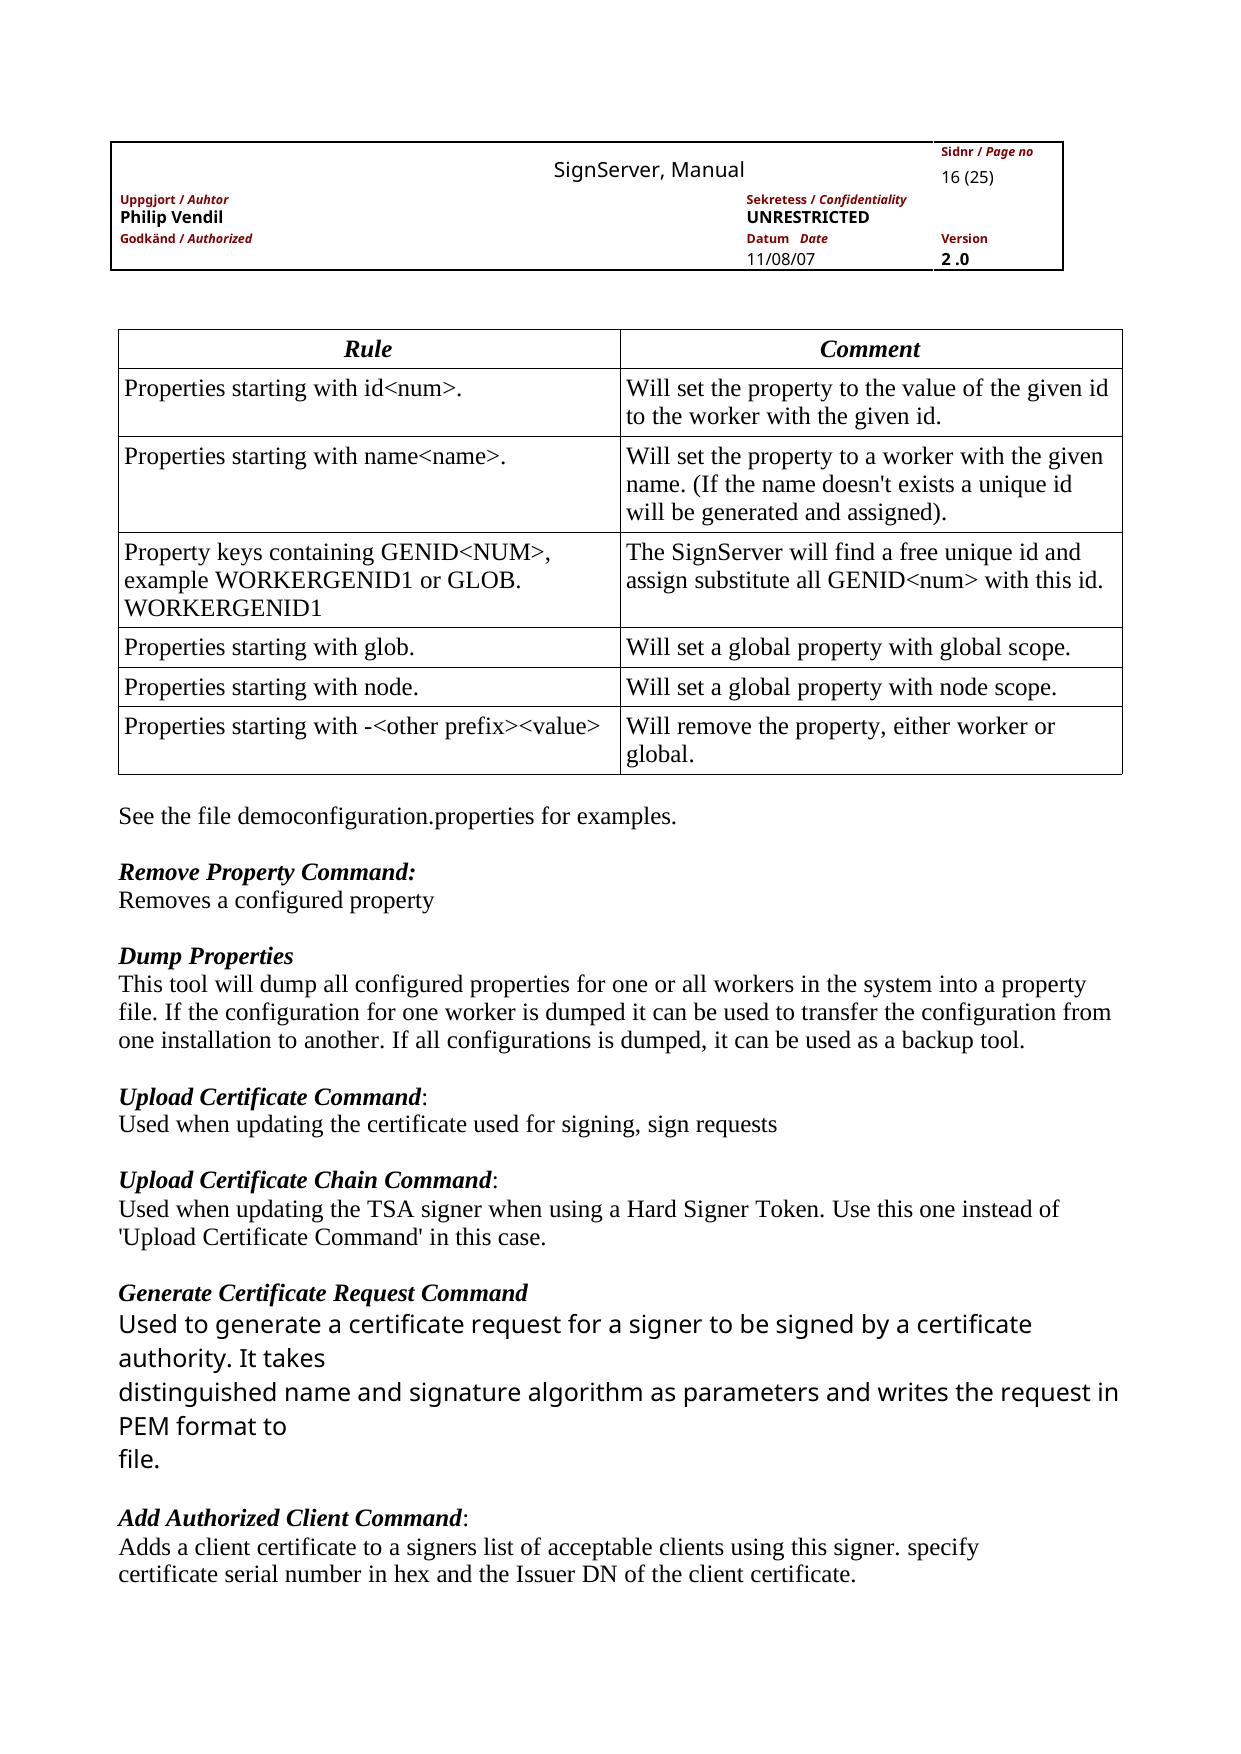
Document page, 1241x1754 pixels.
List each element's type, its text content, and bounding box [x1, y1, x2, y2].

text Add Authorized Client Command: [118, 1504, 1122, 1532]
table_header Rule [119, 330, 620, 368]
text Remove Property Command: [118, 858, 1122, 886]
table_cell Properties starting with name<name>. [119, 437, 620, 532]
table_cell Properties starting with id<num>. [119, 369, 620, 436]
table_cell Properties starting with node. [119, 668, 620, 706]
table_cell The SignServer will find a free unique id and assign substitute all GENID<num> with this id. [621, 533, 1122, 627]
table_cell Will set a global property with global scope. [621, 628, 1122, 667]
table_cell Will set the property to a worker with the given name. (If the name doesn't exists a unique id will be generated and assigned). [621, 437, 1122, 532]
text Used when updating the certificate used for signing, sign requests [118, 1110, 1122, 1138]
text file. [118, 1442, 1122, 1476]
text Used to generate a certificate request for a signer to be signed by a certificate authority. It takes [118, 1307, 1122, 1374]
text This tool will dump all configured properties for one or all workers in the system into a property file. If the configuration for one worker is dumped it can be used to transfer the configuration from one installation to another. If all configurations is dumped, it can be used as a backup tool. [118, 970, 1122, 1054]
table_cell Will set the property to the value of the given id to the worker with the given id. [621, 369, 1122, 436]
text Generate Certificate Request Command [118, 1278, 1122, 1307]
table_cell Properties starting with glob. [119, 628, 620, 667]
table_cell Property keys containing GENID<NUM>, example WORKERGENID1 or GLOB. WORKERGENID1 [119, 533, 620, 627]
text Upload Certificate Chain Command: [118, 1166, 1122, 1194]
table_cell Properties starting with -<other prefix><value> [119, 707, 620, 774]
text Dump Properties [118, 942, 1122, 970]
text See the file democonfiguration.properties for examples. [118, 802, 1122, 830]
text Upload Certificate Command: [118, 1082, 1122, 1110]
table_header Comment [621, 330, 1122, 368]
table_cell Will remove the property, either worker or global. [621, 707, 1122, 774]
table_cell Will set a global property with node scope. [621, 668, 1122, 706]
text distinguished name and signature algorithm as parameters and writes the request in PEM format to [118, 1374, 1122, 1442]
text Removes a configured property [118, 886, 1122, 914]
text Adds a client certificate to a signers list of acceptable clients using this signer. specify [118, 1532, 1122, 1560]
text certificate serial number in hex and the Issuer DN of the client certificate. [118, 1560, 1122, 1588]
text Used when updating the TSA signer when using a Hard Signer Token. Use this one instead of 'Upload Certificate Command' in this case. [118, 1194, 1122, 1251]
